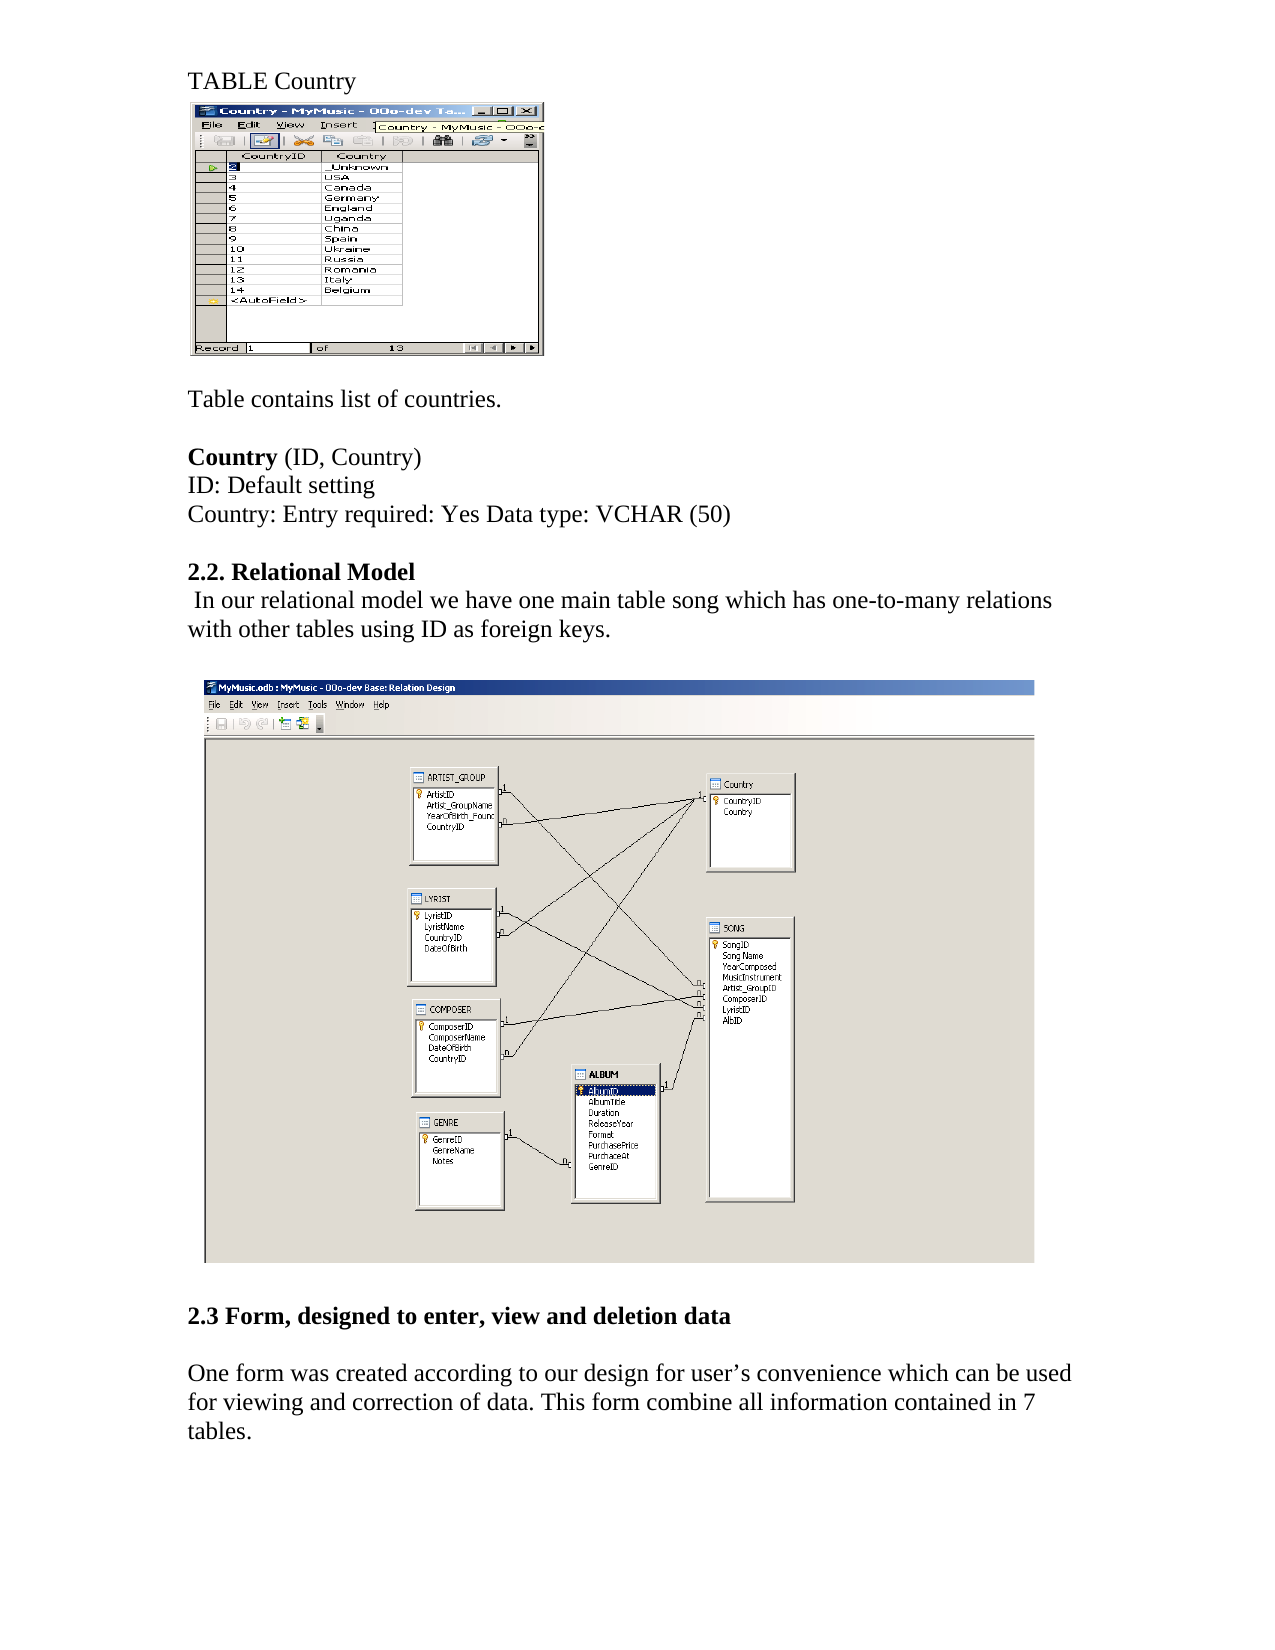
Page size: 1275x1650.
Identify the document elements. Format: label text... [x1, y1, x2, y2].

text with other tables using ID as foreign keys. [187, 614, 1087, 643]
text ID: Default setting [187, 470, 1087, 499]
text Country (ID, Country) [187, 442, 1087, 470]
text 2.2. Relational Model [187, 557, 1087, 585]
picture [190, 102, 545, 356]
text TABLE Country [187, 66, 1087, 95]
text Table contains list of countries. [187, 384, 1087, 413]
text Country: Entry required: Yes Data type: VCHAR (50) [187, 499, 1087, 528]
text In our relational model we have one main table song which has one-to-many relations [187, 585, 1087, 614]
text 2.3 Form, designed to enter, view and deletion data [187, 1301, 1087, 1329]
text One form was created according to our design for user’s convenience which can be used for viewing and correction of data. This form combine all information contained in 7 tables. [187, 1358, 1087, 1444]
